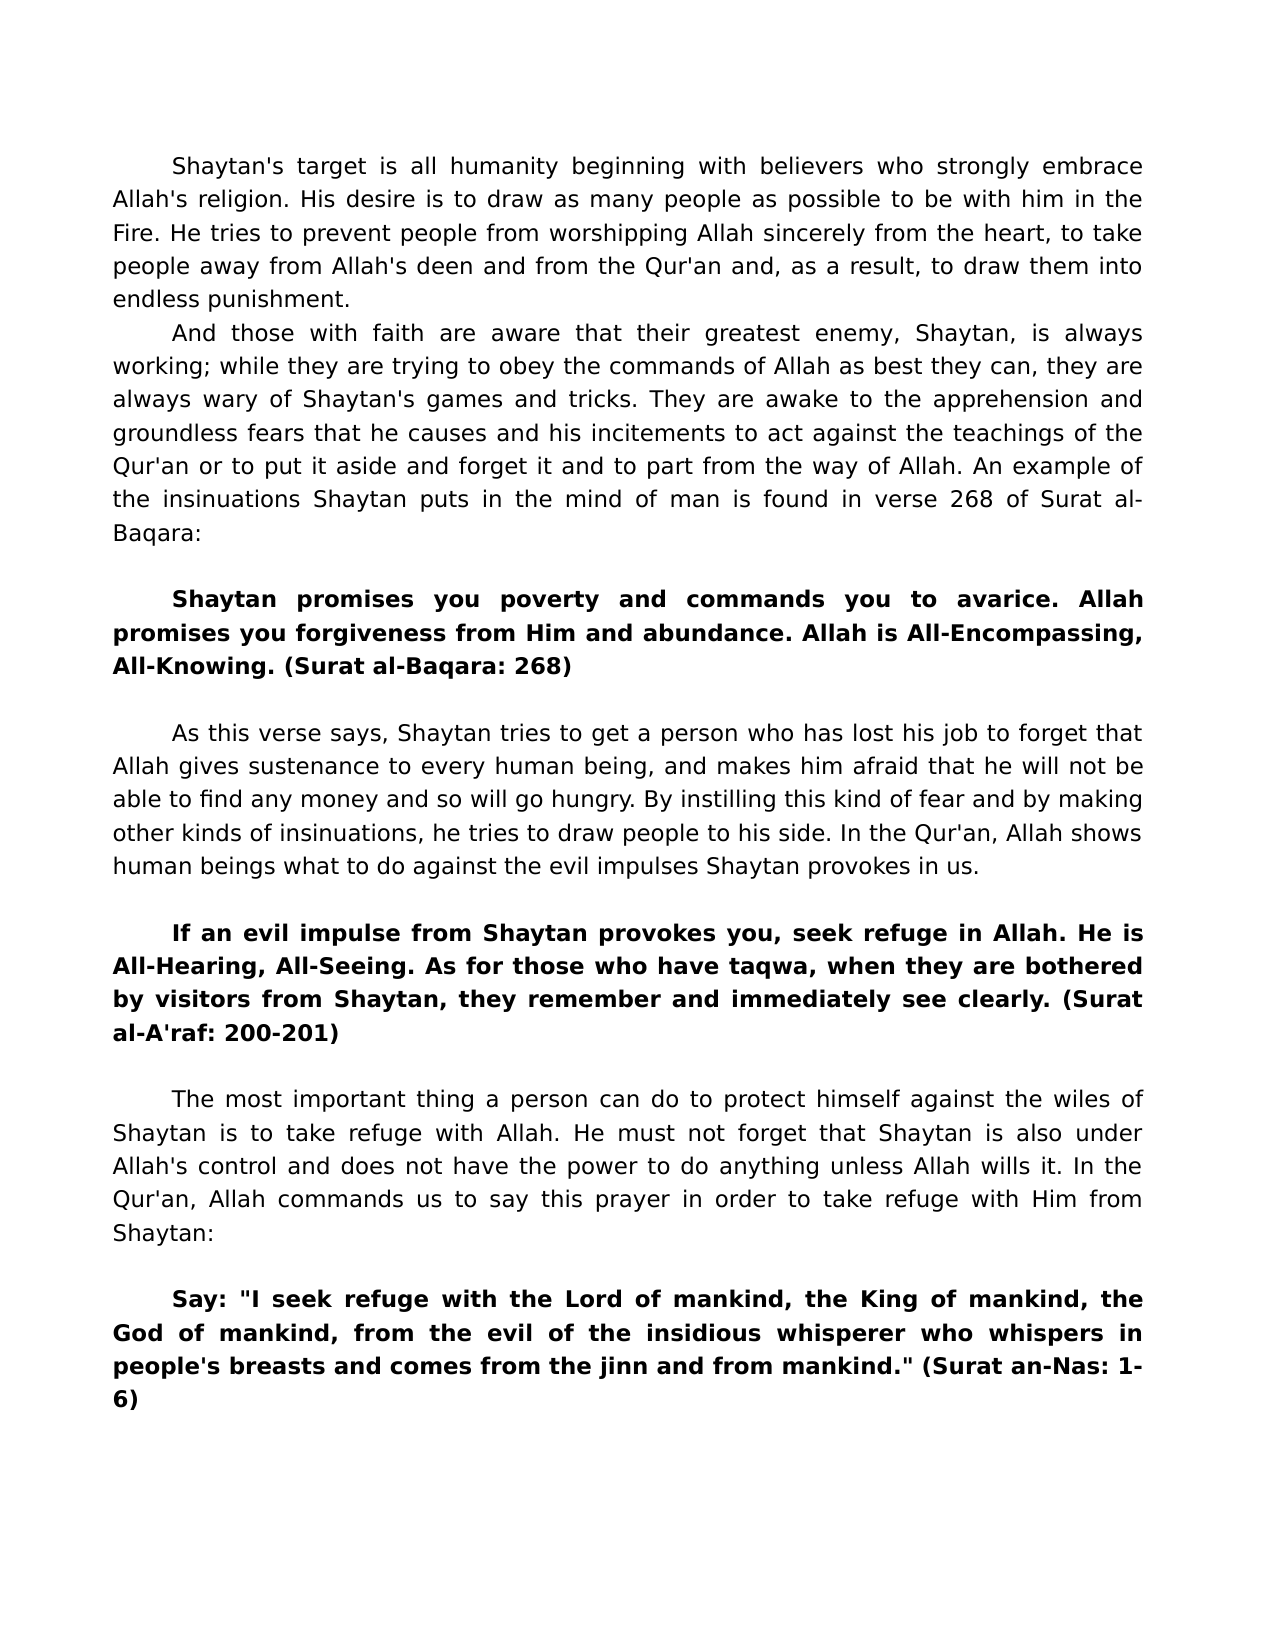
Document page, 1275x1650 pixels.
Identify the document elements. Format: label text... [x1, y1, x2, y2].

text Say: "I seek refuge with the Lord of mankind, the King of mankind, the God of mankind, from the evil of the insidious whisperer who whispers in people's breasts and comes from the jinn and from mankind." (Surat an-Nas: 1-6) [112, 1281, 1145, 1414]
text And those with faith are aware that their greatest enemy, Shaytan, is always working; while they are trying to obey the commands of Allah as best they can, they are always wary of Shaytan's games and tricks. They are awake to the apprehension and groundless fears that he causes and his incitements to act against the teachings of the Qur'an or to put it aside and forget it and to part from the way of Allah. An example of the insinuations Shaytan puts in the mind of man is found in verse 268 of Surat al-Baqara: [112, 314, 1145, 548]
text As this verse says, Shaytan tries to get a person who has lost his job to forget that Allah gives sustenance to every human being, and makes him afraid that he will not be able to find any money and so will go hungry. By instilling this kind of fear and by making other kinds of insinuations, he tries to draw people to his side. In the Qur'an, Allah shows human beings what to do against the evil impulses Shaytan provokes in us. [112, 714, 1145, 881]
text Shaytan's target is all humanity beginning with believers who strongly embrace Allah's religion. His desire is to draw as many people as possible to be with him in the Fire. He tries to prevent people from worshipping Allah sincerely from the heart, to take people away from Allah's deen and from the Qur'an and, as a result, to draw them into endless punishment. [112, 148, 1145, 314]
text The most important thing a person can do to protect himself against the wiles of Shaytan is to take refuge with Allah. He must not forget that Shaytan is also under Allah's control and does not have the power to do anything unless Allah wills it. In the Qur'an, Allah commands us to say this prayer in order to take refuge with Him from Shaytan: [112, 1081, 1145, 1248]
text Shaytan promises you poverty and commands you to avarice. Allah promises you forgiveness from Him and abundance. Allah is All-Encompassing, All-Knowing. (Surat al-Baqara: 268) [112, 581, 1145, 681]
text If an evil impulse from Shaytan provokes you, seek refuge in Allah. He is All-Hearing, All-Seeing. As for those who have taqwa, when they are bothered by visitors from Shaytan, they remember and immediately see clearly. (Surat al-A'raf: 200-201) [112, 914, 1145, 1048]
